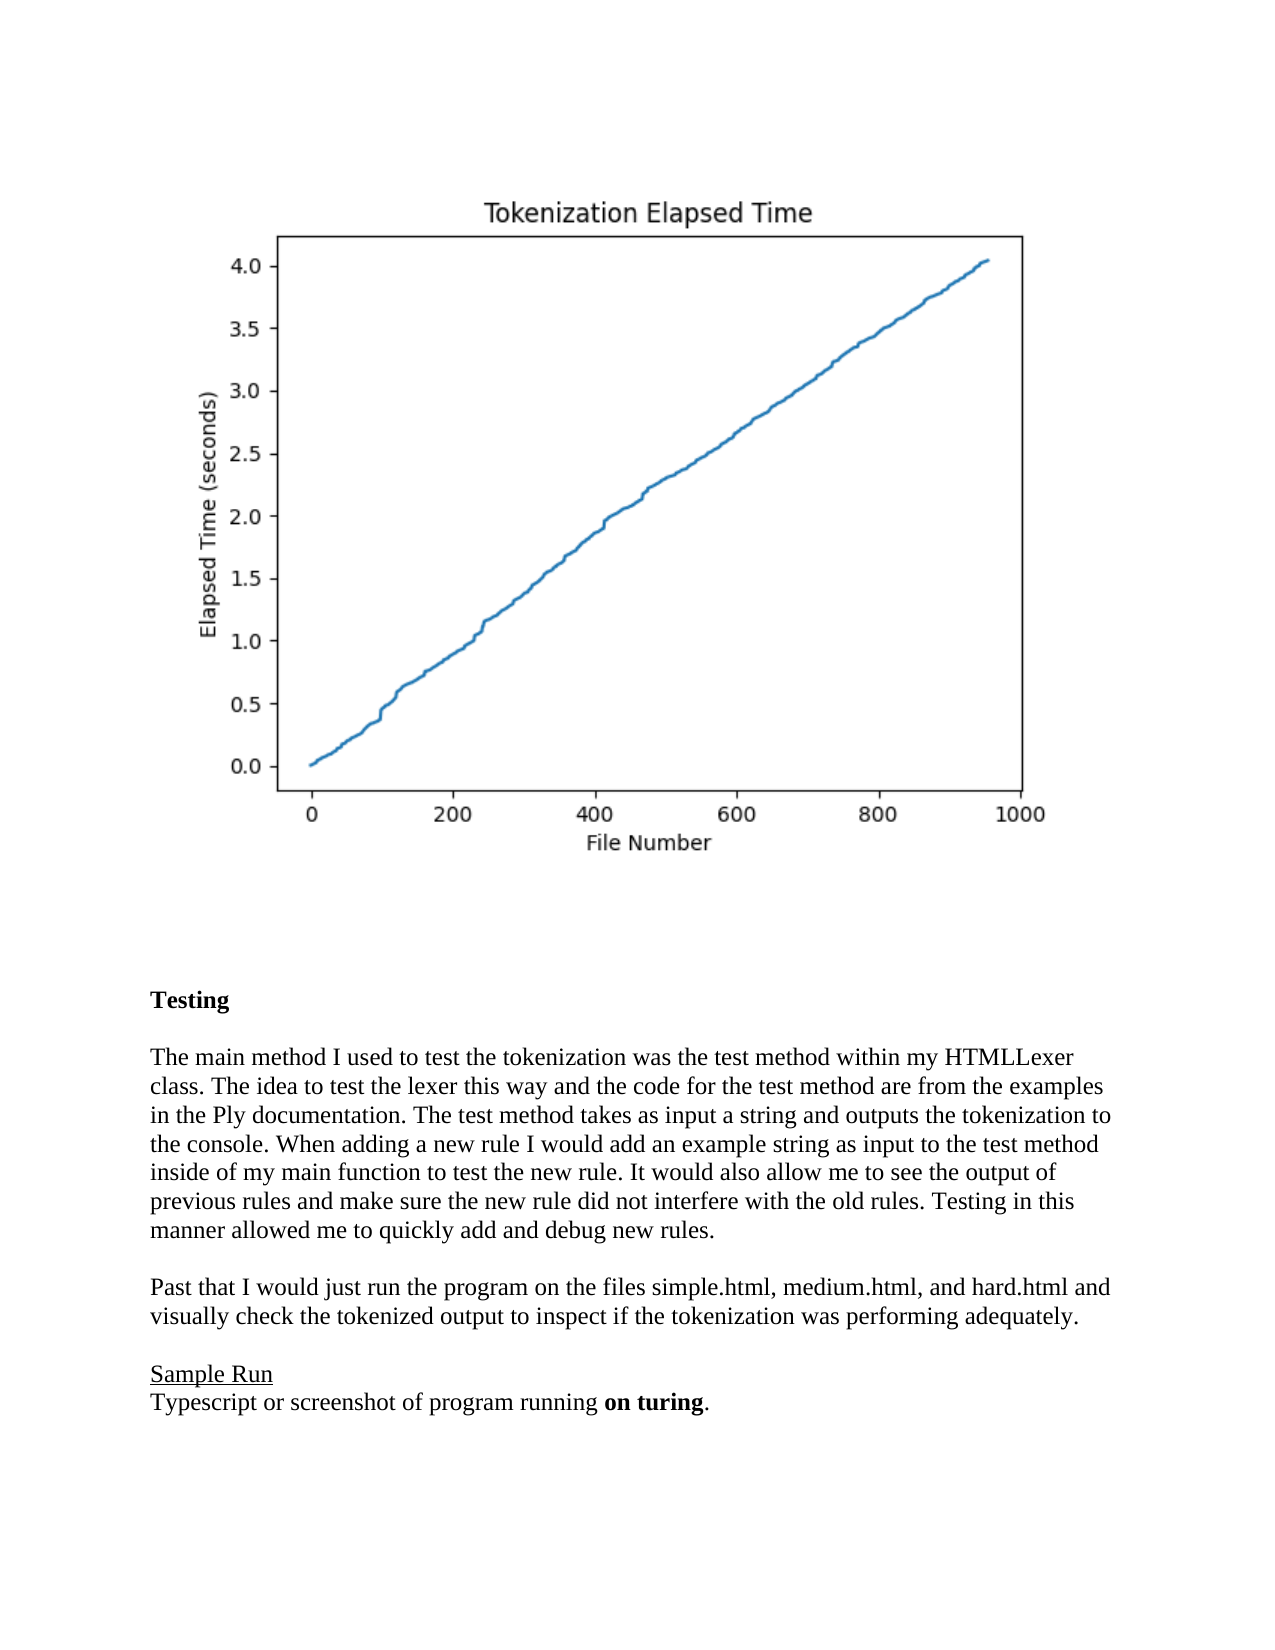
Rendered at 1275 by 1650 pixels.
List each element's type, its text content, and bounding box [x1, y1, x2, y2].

text Past that I would just run the program on the files simple.html, medium.html, and hard.html and visually check the tokenized output to inspect if the tokenization was performing adequately. [150, 1272, 1125, 1330]
text Sample Run [150, 1359, 1125, 1387]
picture [157, 150, 1118, 870]
text Testing [150, 985, 1125, 1014]
text Typescript or screenshot of program running on turing. [150, 1387, 1125, 1416]
text The main method I used to test the tokenization was the test method within my HTMLLexer class. The idea to test the lexer this way and the code for the test method are from the examples in the Ply documentation. The test method takes as input a string and outputs the tokenization to the console. When adding a new rule I would add an example string as input to the test method inside of my main function to test the new rule. It would also allow me to see the output of previous rules and make sure the new rule did not interfere with the old rules. Testing in this manner allowed me to quickly add and debug new rules. [150, 1042, 1125, 1244]
